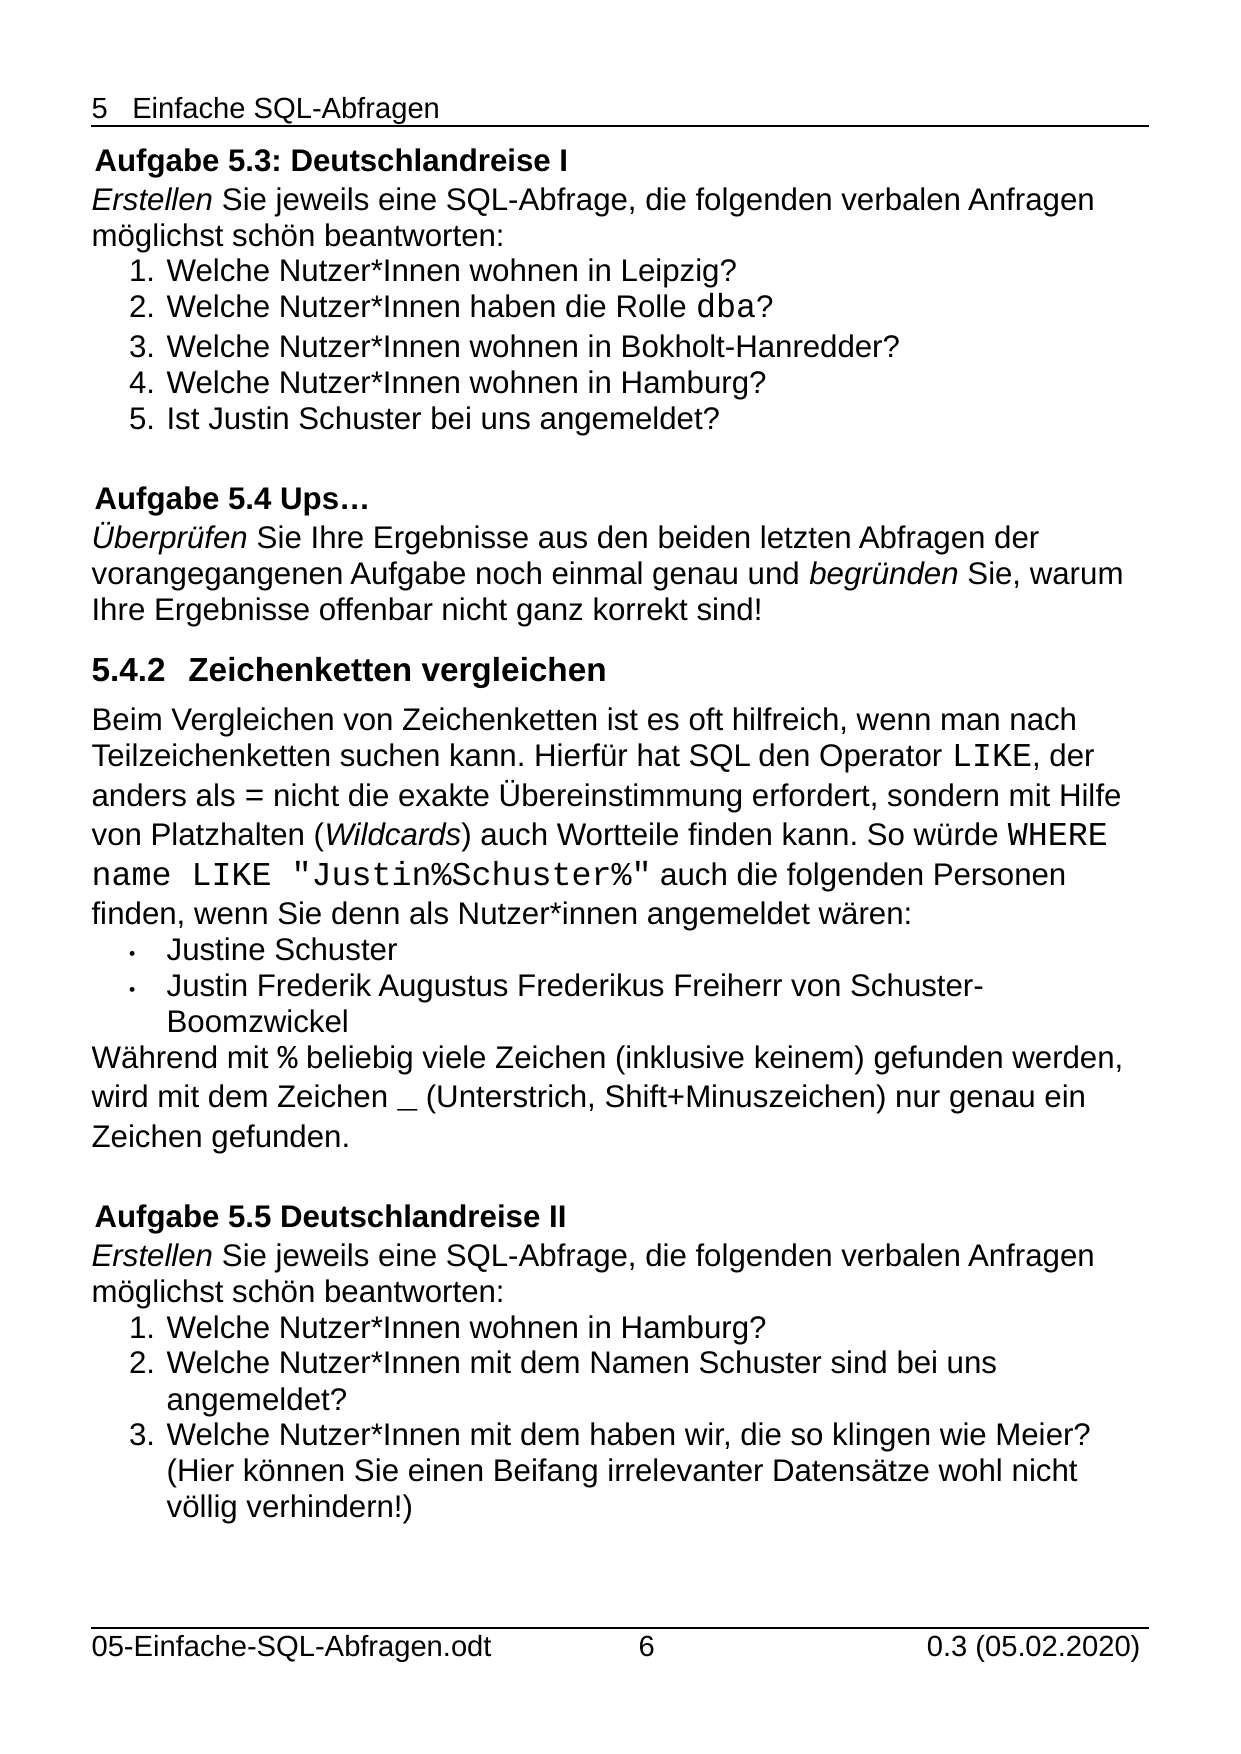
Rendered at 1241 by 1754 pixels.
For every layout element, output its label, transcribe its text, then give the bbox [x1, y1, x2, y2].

subtitle Aufgabe 5.4 Ups… [91, 477, 1149, 519]
subtitle Zeichenketten vergleichen [91, 650, 1149, 689]
text Erstellen Sie jeweils eine SQL-Abfrage, die folgenden verbalen Anfragen möglichst schön beantworten: [91, 181, 1149, 252]
list Welche Nutzer*Innen mit dem Namen Schuster sind bei uns angemeldet? [129, 1344, 1149, 1416]
list Justin Frederik Augustus Frederikus Freiherr von Schuster-Boomzwickel [129, 967, 1149, 1039]
subtitle Aufgabe 5.5 Deutschlandreise II [91, 1195, 1149, 1237]
list Welche Nutzer*Innen wohnen in Leipzig? [129, 252, 1149, 288]
list Justine Schuster [129, 931, 1149, 967]
text Beim Vergleichen von Zeichenketten ist es oft hilfreich, wenn man nach Teilzeichenketten suchen kann. Hierfür hat SQL den Operator LIKE, der anders als = nicht die exakte Übereinstimmung erfordert, sondern mit Hilfe von Platzhalten (Wildcards) auch Wortteile finden kann. So würde WHERE name LIKE "Justin%Schuster%" auch die folgenden Personen finden, wenn Sie denn als Nutzer*innen angemeldet wären: [91, 701, 1149, 931]
text Während mit % beliebig viele Zeichen (inklusive keinem) gefunden werden, wird mit dem Zeichen _ (Unterstrich, Shift+Minuszeichen) nur genau ein Zeichen gefunden. [91, 1039, 1149, 1154]
text Erstellen Sie jeweils eine SQL-Abfrage, die folgenden verbalen Anfragen möglichst schön beantworten: [91, 1237, 1149, 1309]
list Welche Nutzer*Innen mit dem haben wir, die so klingen wie Meier? (Hier können Sie einen Beifang irrelevanter Datensätze wohl nicht völlig verhindern!) [129, 1416, 1149, 1524]
list Welche Nutzer*Innen wohnen in Hamburg? [129, 1309, 1149, 1344]
subtitle Aufgabe 5.3: Deutschlandreise I [91, 139, 1149, 181]
list Ist Justin Schuster bei uns angemeldet? [129, 400, 1149, 436]
list Welche Nutzer*Innen wohnen in Bokholt-Hanredder? [129, 328, 1149, 364]
list Welche Nutzer*Innen wohnen in Hamburg? [129, 364, 1149, 400]
text Überprüfen Sie Ihre Ergebnisse aus den beiden letzten Abfragen der vorangegangenen Aufgabe noch einmal genau und begründen Sie, warum Ihre Ergebnisse offenbar nicht ganz korrekt sind! [91, 519, 1149, 627]
list Welche Nutzer*Innen haben die Rolle dba? [129, 288, 1149, 328]
